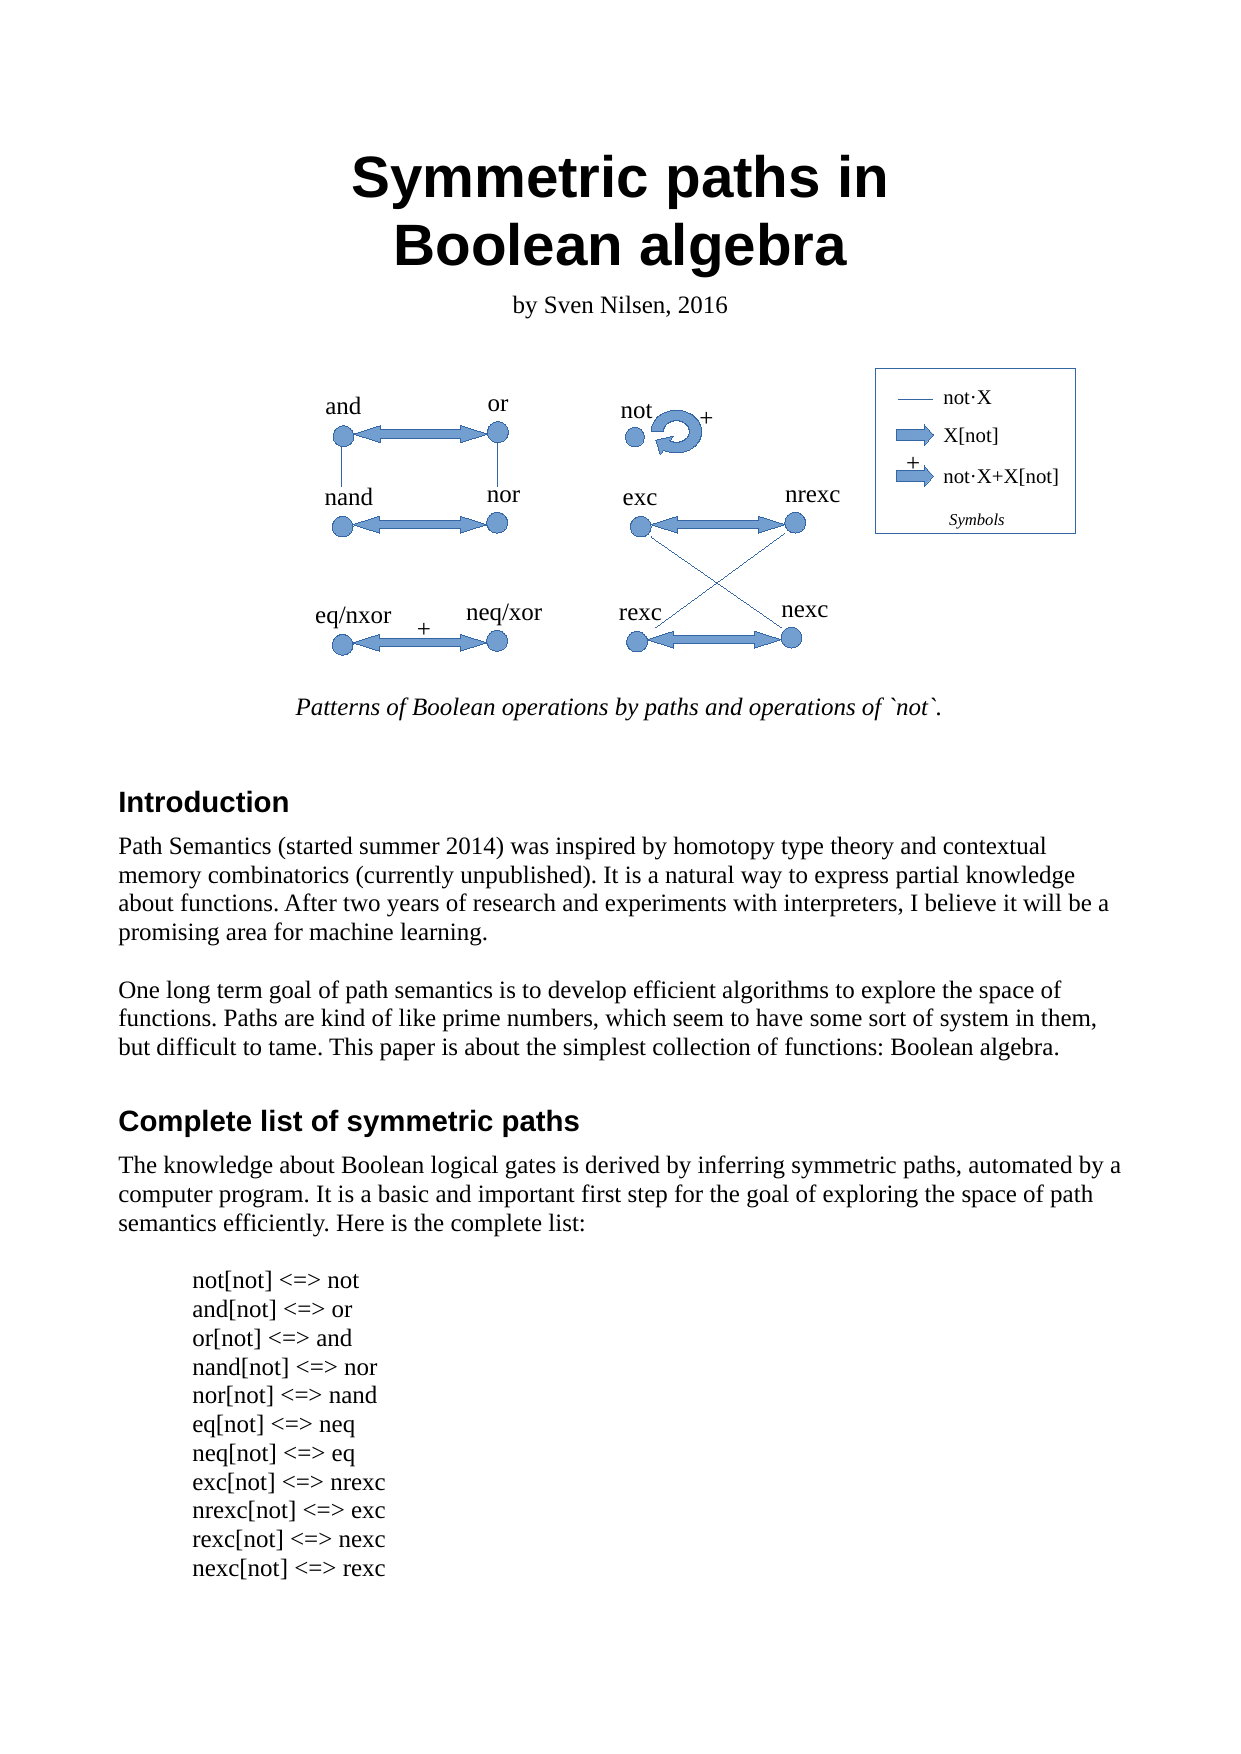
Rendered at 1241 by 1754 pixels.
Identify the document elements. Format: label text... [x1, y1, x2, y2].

text neq[not] <=> eq [118, 1438, 1122, 1467]
text The knowledge about Boolean logical gates is derived by inferring symmetric paths, automated by a computer program. It is a basic and important first step for the goal of exploring the space of path semantics efficiently. Here is the complete list: [118, 1151, 1122, 1237]
text Path Semantics (started summer 2014) was inspired by homotopy type theory and contextual memory combinatorics (currently unpublished). It is a natural way to express partial knowledge about functions. After two years of research and experiments with interpreters, I believe it will be a promising area for machine learning. [118, 831, 1122, 946]
text by Sven Nilsen, 2016 [118, 290, 1122, 318]
text and[not] <=> or [118, 1294, 1122, 1323]
text exc[not] <=> nrexc [118, 1467, 1122, 1496]
text nrexc[not] <=> exc [118, 1496, 1122, 1524]
text nand[not] <=> nor [118, 1352, 1122, 1381]
text or[not] <=> and [118, 1323, 1122, 1352]
text rexc[not] <=> nexc [118, 1524, 1122, 1553]
text not[not] <=> not [118, 1266, 1122, 1294]
text Patterns of Boolean operations by paths and operations of `not`. [118, 692, 1122, 721]
subtitle Introduction [118, 785, 1122, 818]
subtitle Complete list of symmetric paths [118, 1104, 1122, 1138]
text nor[not] <=> nand [118, 1381, 1122, 1409]
text One long term goal of path semantics is to develop efficient algorithms to explore the space of functions. Paths are kind of like prime numbers, which seem to have some sort of system in them, but difficult to tame. This paper is about the simplest collection of functions: Boolean algebra. [118, 975, 1122, 1061]
text eq[not] <=> neq [118, 1409, 1122, 1438]
title Symmetric paths in Boolean algebra [118, 143, 1122, 277]
text nexc[not] <=> rexc [118, 1553, 1122, 1582]
